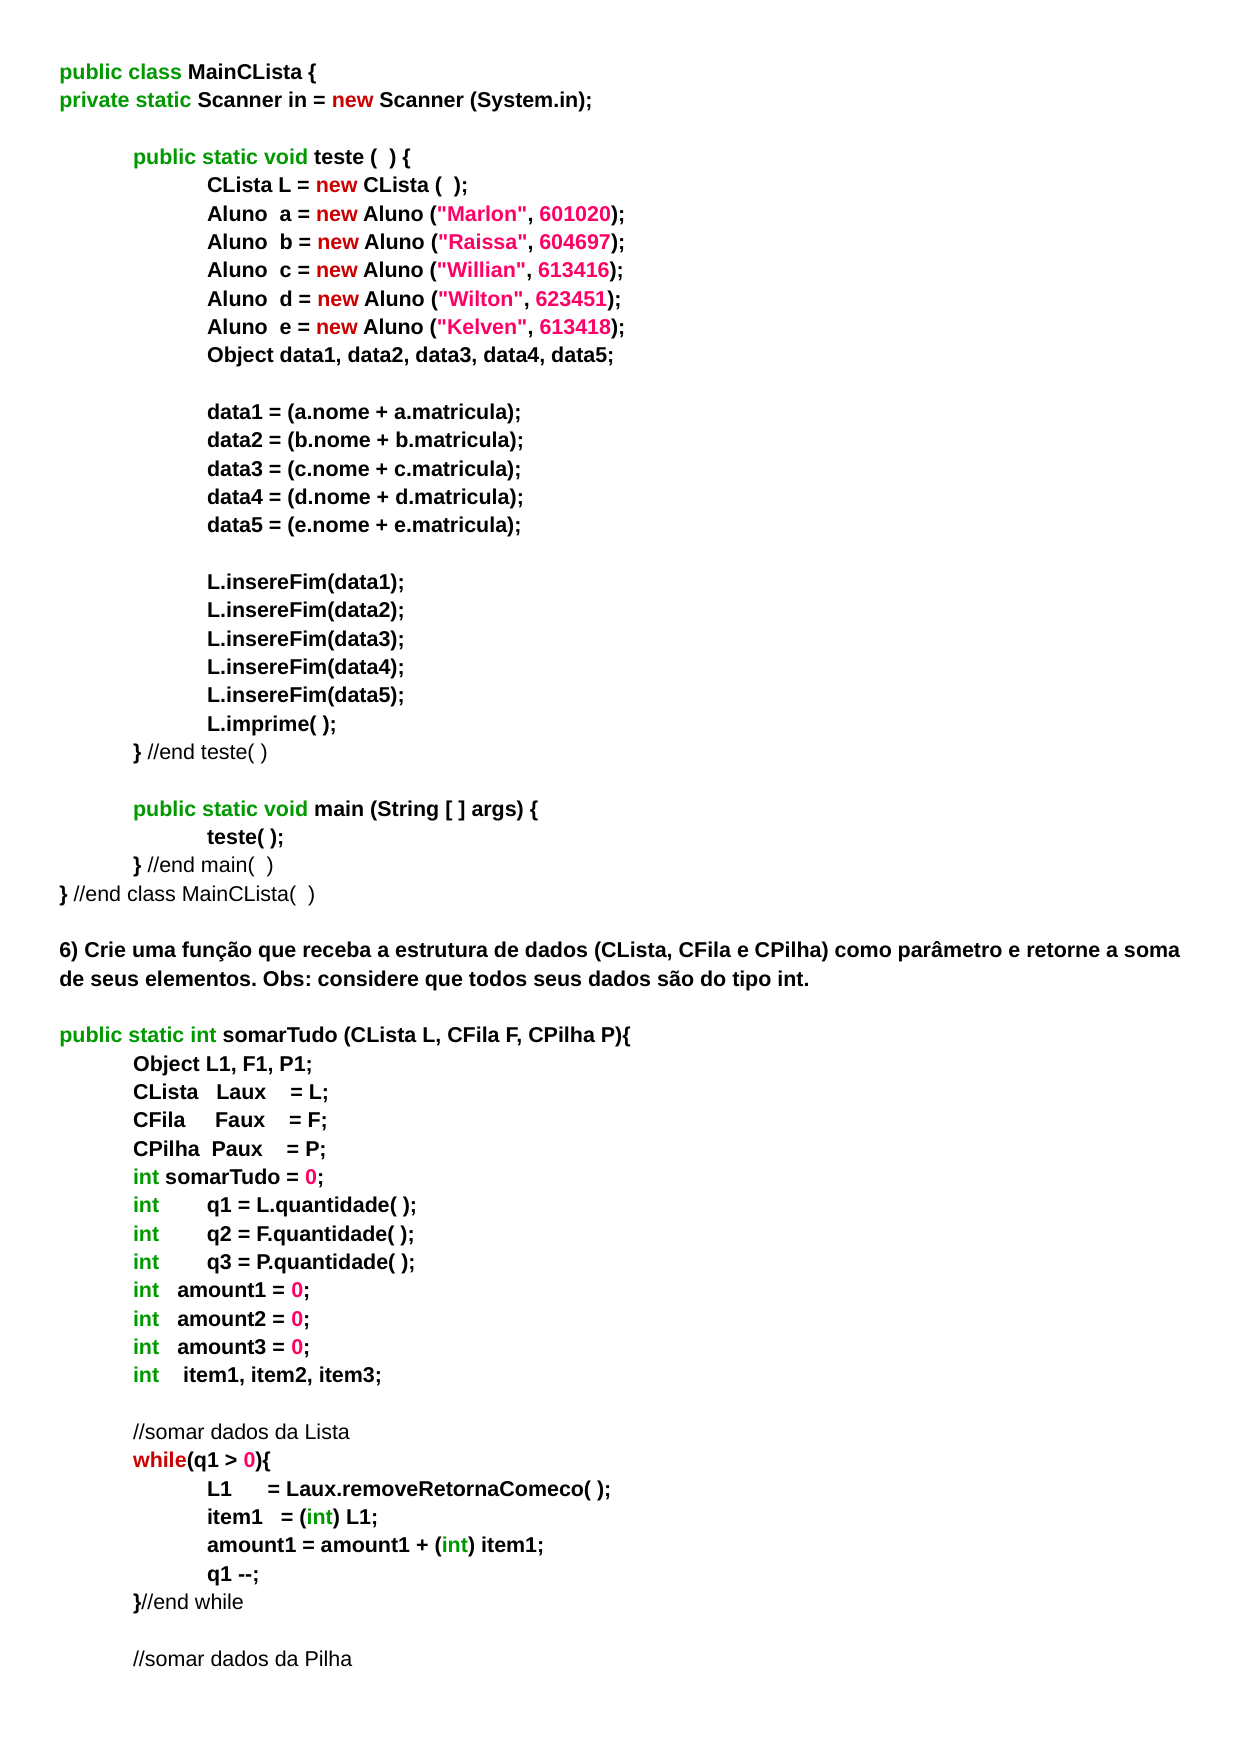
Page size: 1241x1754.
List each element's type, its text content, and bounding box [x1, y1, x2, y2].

text Object data1, data2, data3, data4, data5; [59, 342, 1181, 367]
text Aluno d = new Aluno ("Wilton", 623451); [59, 286, 1181, 310]
text q1 --; [59, 1561, 1181, 1585]
text teste( ); [59, 824, 1181, 849]
text Aluno e = new Aluno ("Kelven", 613418); [59, 314, 1181, 339]
text L.imprime( ); [59, 711, 1181, 735]
text L.insereFim(data3); [59, 626, 1181, 650]
text } //end teste( ) [59, 739, 1181, 764]
text Aluno a = new Aluno ("Marlon", 601020); [59, 201, 1181, 225]
text public static int somarTudo (CLista L, CFila F, CPilha P){ [59, 1022, 1181, 1047]
text int q2 = F.quantidade( ); [59, 1221, 1181, 1245]
text }//end while [59, 1589, 1181, 1614]
text public class MainCLista { [59, 59, 1181, 84]
text int q3 = P.quantidade( ); [59, 1249, 1181, 1274]
text CFila Faux = F; [59, 1107, 1181, 1132]
text int amount3 = 0; [59, 1334, 1181, 1359]
text data2 = (b.nome + b.matricula); [59, 427, 1181, 452]
text amount1 = amount1 + (int) item1; [59, 1532, 1181, 1557]
text 6) Crie uma função que receba a estrutura de dados (CLista, CFila e CPilha) como parâmetro e retorne a soma de seus elementos. Obs: considere que todos seus dados são do tipo int. [59, 937, 1181, 990]
text L.insereFim(data4); [59, 654, 1181, 679]
text CLista Laux = L; [59, 1079, 1181, 1104]
text //somar dados da Pilha [59, 1646, 1181, 1670]
text data5 = (e.nome + e.matricula); [59, 512, 1181, 537]
text private static Scanner in = new Scanner (System.in); [59, 87, 1181, 112]
text int amount1 = 0; [59, 1277, 1181, 1302]
text //somar dados da Lista [59, 1419, 1181, 1444]
text int item1, item2, item3; [59, 1362, 1181, 1387]
text L.insereFim(data2); [59, 597, 1181, 622]
text Aluno c = new Aluno ("Willian", 613416); [59, 257, 1181, 282]
text item1 = (int) L1; [59, 1504, 1181, 1529]
text Object L1, F1, P1; [59, 1051, 1181, 1075]
text while(q1 > 0){ [59, 1447, 1181, 1472]
text int amount2 = 0; [59, 1306, 1181, 1330]
text int somarTudo = 0; [59, 1164, 1181, 1189]
text } //end main( ) [59, 852, 1181, 877]
text L.insereFim(data1); [59, 569, 1181, 594]
text data3 = (c.nome + c.matricula); [59, 456, 1181, 480]
text CPilha Paux = P; [59, 1136, 1181, 1160]
text CLista L = new CLista ( ); [59, 172, 1181, 197]
text data1 = (a.nome + a.matricula); [59, 399, 1181, 424]
text L.insereFim(data5); [59, 682, 1181, 707]
text public static void main (String [ ] args) { [59, 796, 1181, 820]
text } //end class MainCLista( ) [59, 881, 1181, 905]
text data4 = (d.nome + d.matricula); [59, 484, 1181, 509]
text int q1 = L.quantidade( ); [59, 1192, 1181, 1217]
text Aluno b = new Aluno ("Raissa", 604697); [59, 229, 1181, 254]
text L1 = Laux.removeRetornaComeco( ); [59, 1476, 1181, 1500]
text public static void teste ( ) { [59, 144, 1181, 169]
